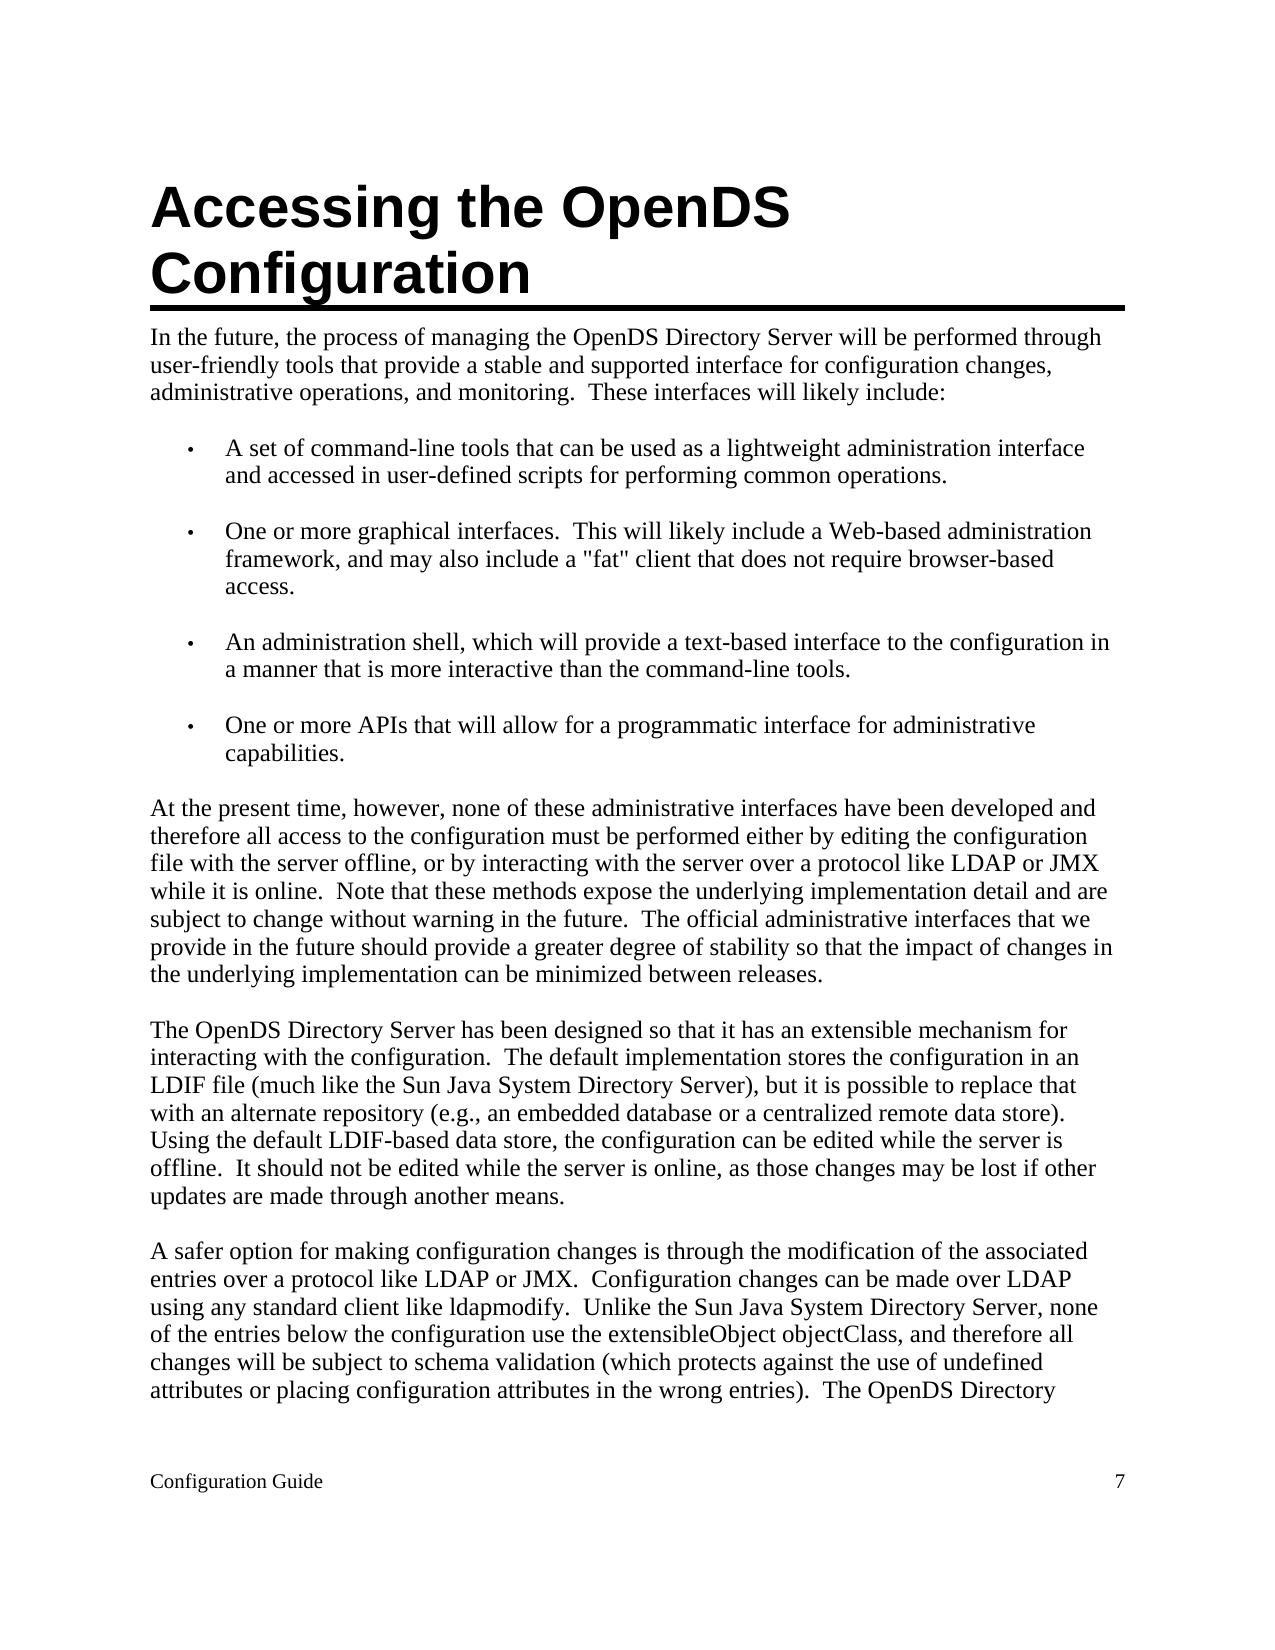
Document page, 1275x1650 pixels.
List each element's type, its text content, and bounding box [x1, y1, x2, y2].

text At the present time, however, none of these administrative interfaces have been developed and therefore all access to the configuration must be performed either by editing the configuration file with the server offline, or by interacting with the server over a protocol like LDAP or JMX while it is online. Note that these methods expose the underlying implementation detail and are subject to change without warning in the future. The official administrative interfaces that we provide in the future should provide a greater degree of stability so that the impact of changes in the underlying implementation can be minimized between releases. [150, 794, 1125, 988]
text A safer option for making configuration changes is through the modification of the associated entries over a protocol like LDAP or JMX. Configuration changes can be made over LDAP using any standard client like ldapmodify. Unlike the Sun Java System Directory Server, none of the entries below the configuration use the extensibleObject objectClass, and therefore all changes will be subject to schema validation (which protects against the use of undefined attributes or placing configuration attributes in the wrong entries). The OpenDS Directory [150, 1237, 1125, 1404]
text The OpenDS Directory Server has been designed so that it has an extensible mechanism for interacting with the configuration. The default implementation stores the configuration in an LDIF file (much like the Sun Java System Directory Server), but it is possible to replace that with an alternate repository (e.g., an embedded database or a centralized remote data store). Using the default LDIF-based data store, the configuration can be edited while the server is offline. It should not be edited while the server is online, as those changes may be lost if other updates are made through another means. [150, 1016, 1125, 1210]
list A set of command-line tools that can be used as a lightweight administration interface and accessed in user-defined scripts for performing common operations. [187, 434, 1125, 489]
list One or more APIs that will allow for a programmatic interface for administrative capabilities. [187, 711, 1125, 766]
list An administration shell, which will provide a text-based interface to the configuration in a manner that is more interactive than the command-line tools. [187, 628, 1125, 683]
list One or more graphical interfaces. This will likely include a Web-based administration framework, and may also include a "fat" client that does not require browser-based access. [187, 517, 1125, 600]
text In the future, the process of managing the OpenDS Directory Server will be performed through user-friendly tools that provide a stable and supported interface for configuration changes, administrative operations, and monitoring. These interfaces will likely include: [150, 323, 1125, 406]
subtitle Accessing the OpenDS Configuration [150, 175, 1125, 305]
